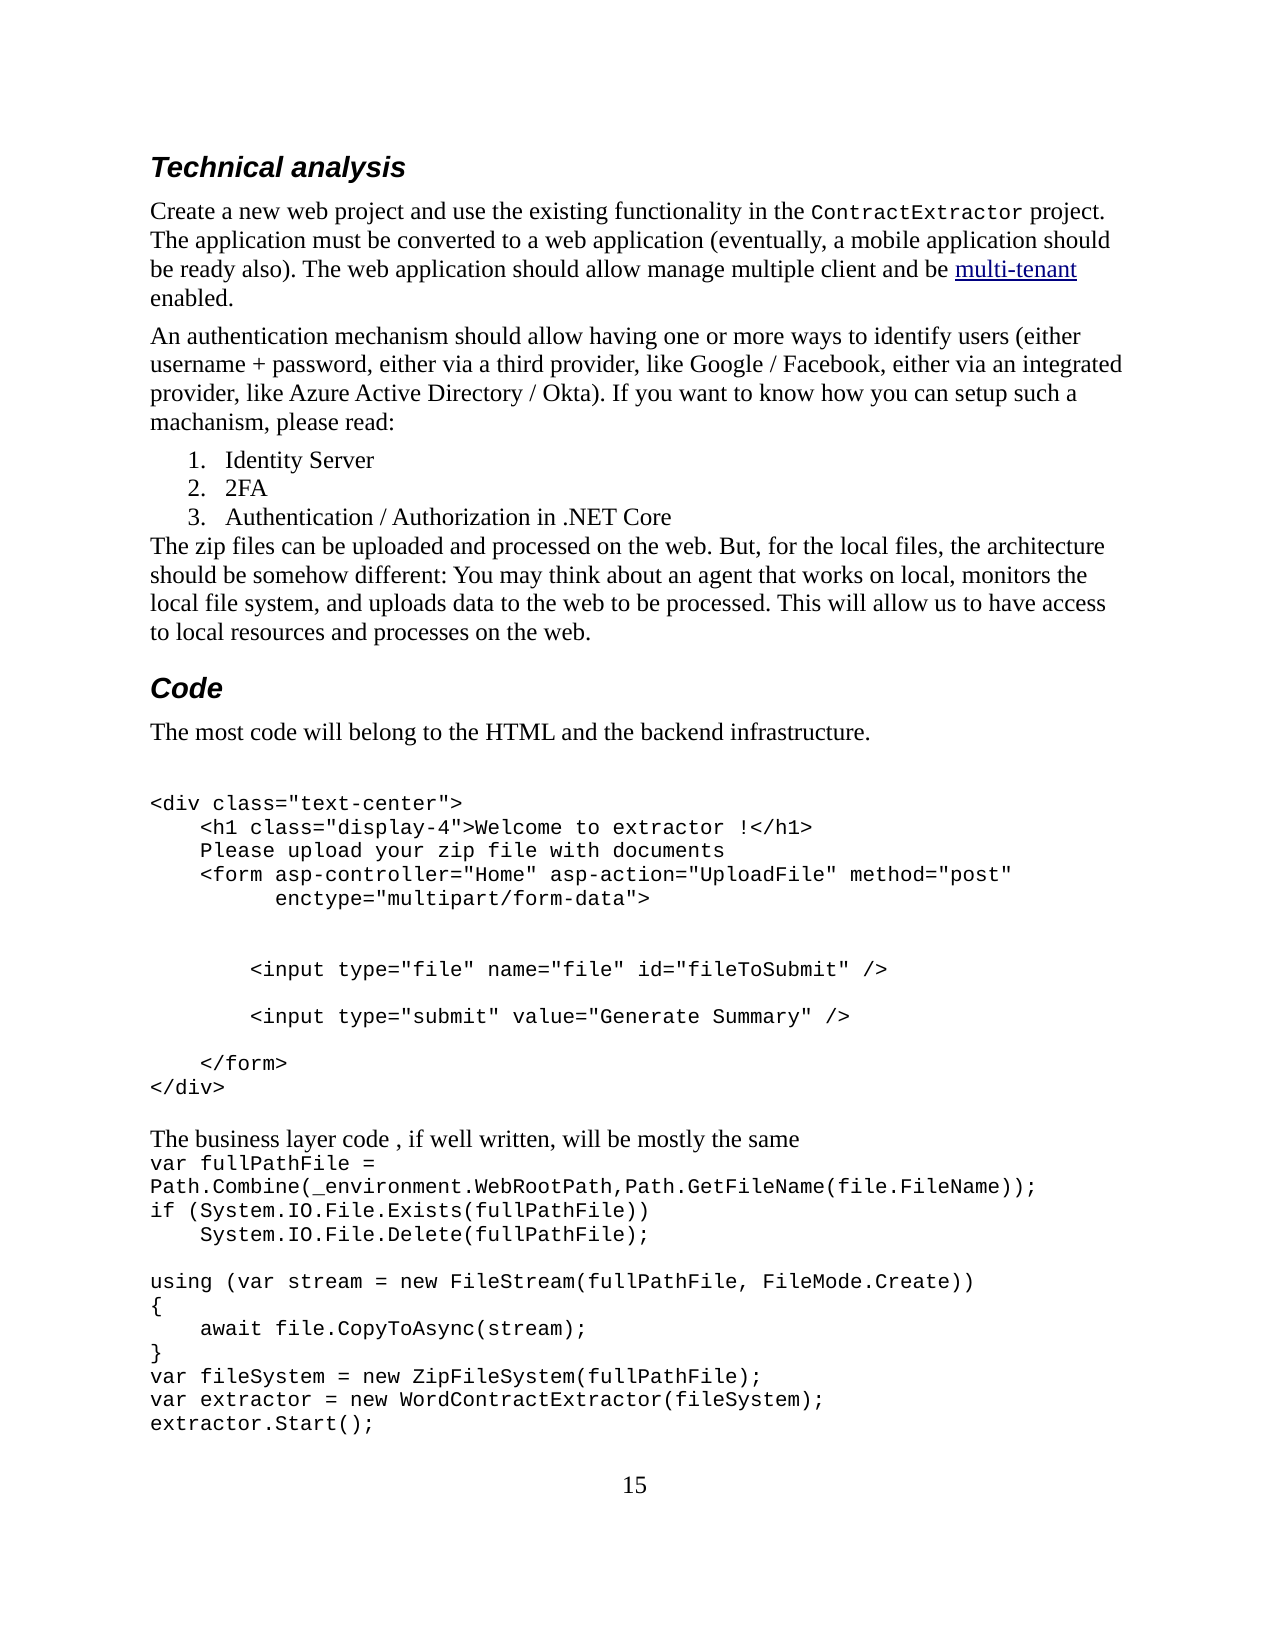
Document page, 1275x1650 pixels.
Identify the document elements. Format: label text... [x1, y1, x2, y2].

text An authentication mechanism should allow having one or more ways to identify users (either username + password, either via a third provider, like Google / Facebook, either via an integrated provider, like Azure Active Directory / Okta). If you want to know how you can setup such a machanism, please read: [150, 321, 1125, 436]
text var fullPathFile = Path.Combine(_environment.WebRootPath,Path.GetFileName(file.FileName)); [150, 1153, 1125, 1200]
text extractor.Start(); [150, 1413, 1125, 1437]
text <input type="file" name="file" id="fileToSubmit" /> [150, 959, 1125, 982]
text The most code will belong to the HTML and the backend infrastructure. [150, 717, 1125, 746]
text { [150, 1295, 1125, 1318]
text </div> [150, 1077, 1125, 1101]
text The business layer code , if well written, will be mostly the same [150, 1124, 1125, 1153]
text <h1 class="display-4">Welcome to extractor !</h1> [150, 817, 1125, 840]
text <div class="text-center"> [150, 793, 1125, 817]
text </form> [150, 1053, 1125, 1077]
list Authentication / Authorization in .NET Core [187, 502, 1125, 531]
text var fileSystem = new ZipFileSystem(fullPathFile); [150, 1366, 1125, 1389]
text } [150, 1342, 1125, 1366]
text <input type="submit" value="Generate Summary" /> [150, 1006, 1125, 1029]
subtitle Technical analysis [150, 150, 1125, 183]
text using (var stream = new FileStream(fullPathFile, FileMode.Create)) [150, 1271, 1125, 1295]
list 2FA [187, 473, 1125, 502]
text enctype="multipart/form-data"> [150, 888, 1125, 911]
list Identity Server [187, 445, 1125, 473]
subtitle Code [150, 671, 1125, 704]
text System.IO.File.Delete(fullPathFile); [150, 1224, 1125, 1247]
text if (System.IO.File.Exists(fullPathFile)) [150, 1200, 1125, 1224]
text The zip files can be uploaded and processed on the web. But, for the local files, the architecture should be somehow different: You may think about an agent that works on local, monitors the local file system, and uploads data to the web to be processed. This will allow us to have access to local resources and processes on the web. [150, 531, 1125, 646]
text var extractor = new WordContractExtractor(fileSystem); [150, 1389, 1125, 1413]
text Create a new web project and use the existing functionality in the ContractExtractor project. The application must be converted to a web application (eventually, a mobile application should be ready also). The web application should allow manage multiple client and be multi-tenant enabled. [150, 196, 1125, 312]
text await file.CopyToAsync(stream); [150, 1318, 1125, 1342]
text Please upload your zip file with documents [150, 840, 1125, 864]
text <form asp-controller="Home" asp-action="UploadFile" method="post" [150, 864, 1125, 888]
